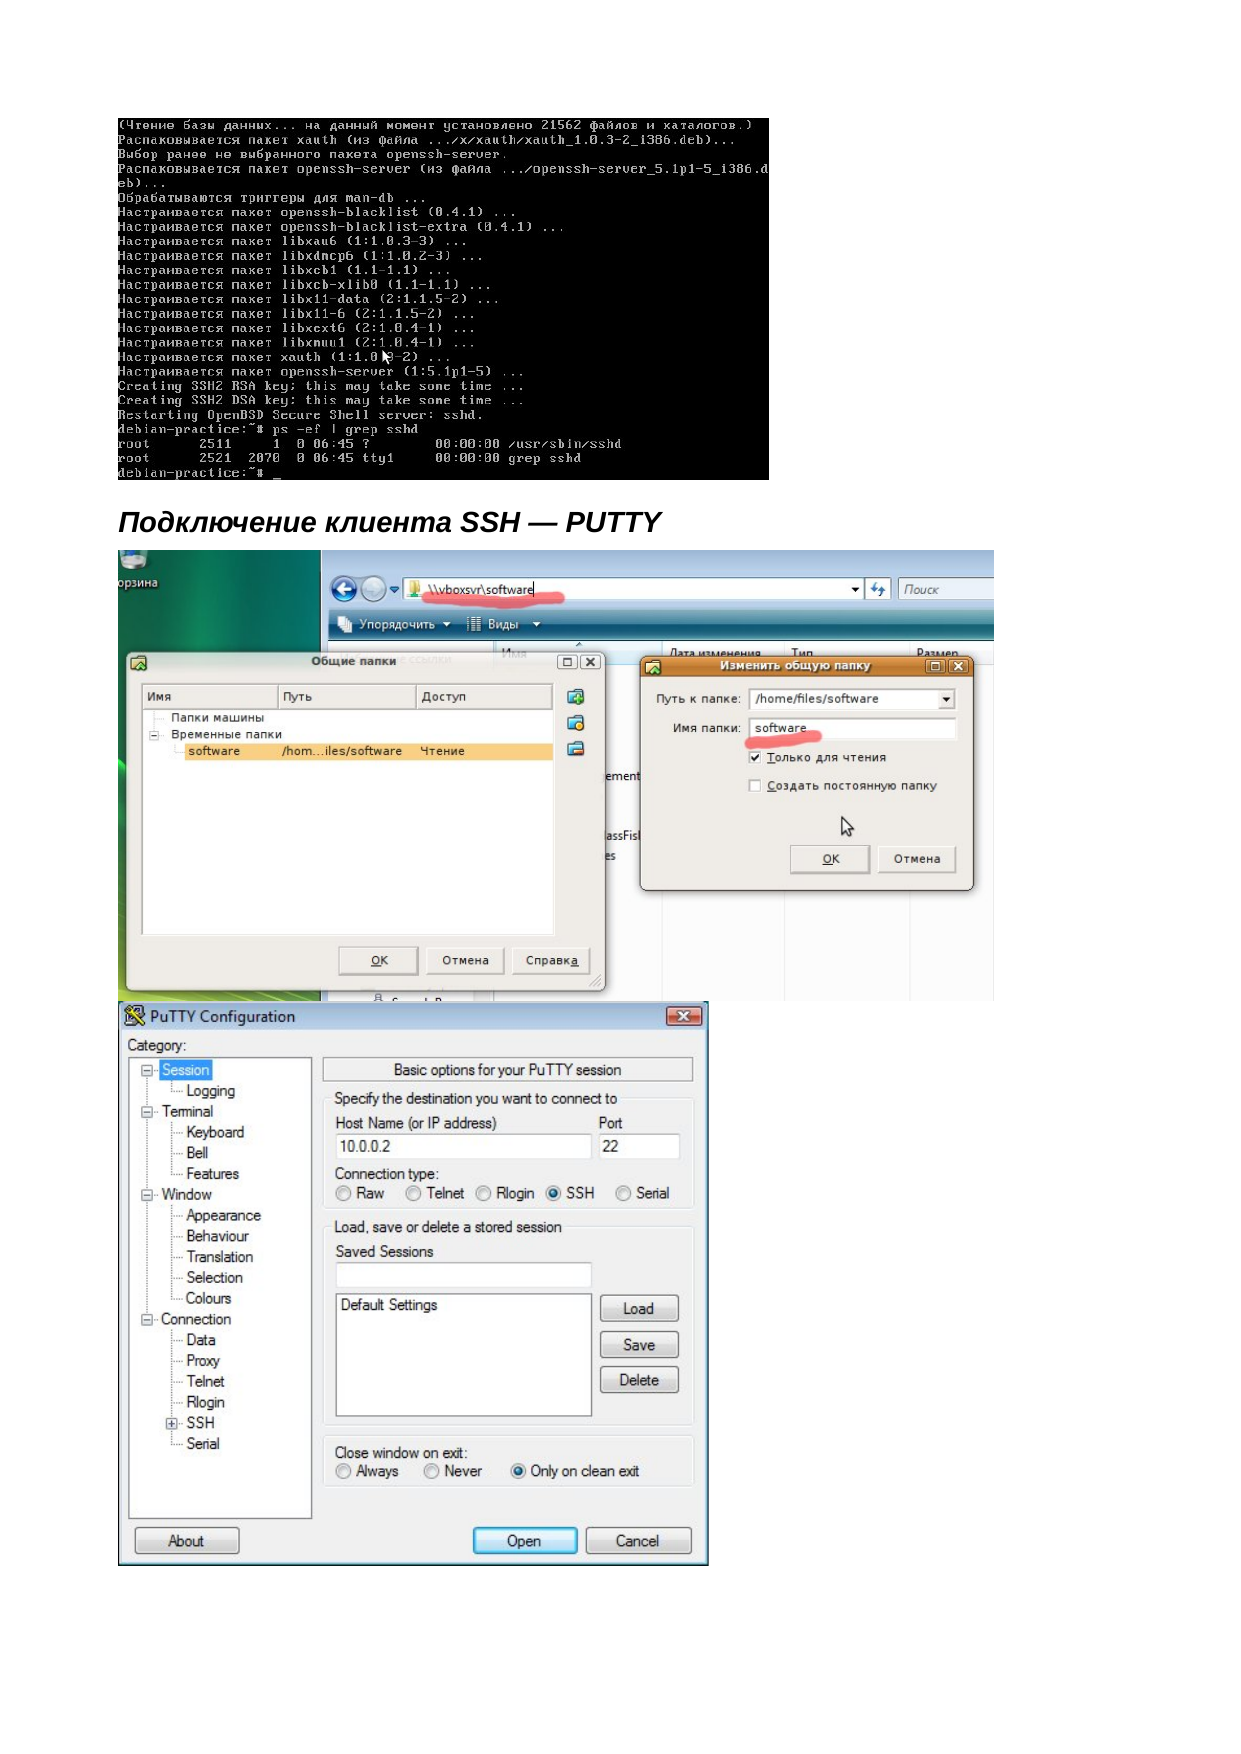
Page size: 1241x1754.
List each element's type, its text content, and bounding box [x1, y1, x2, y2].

picture [118, 550, 994, 1566]
picture [118, 118, 769, 480]
subtitle Подключение клиента SSH — PUTTY [118, 504, 1122, 538]
